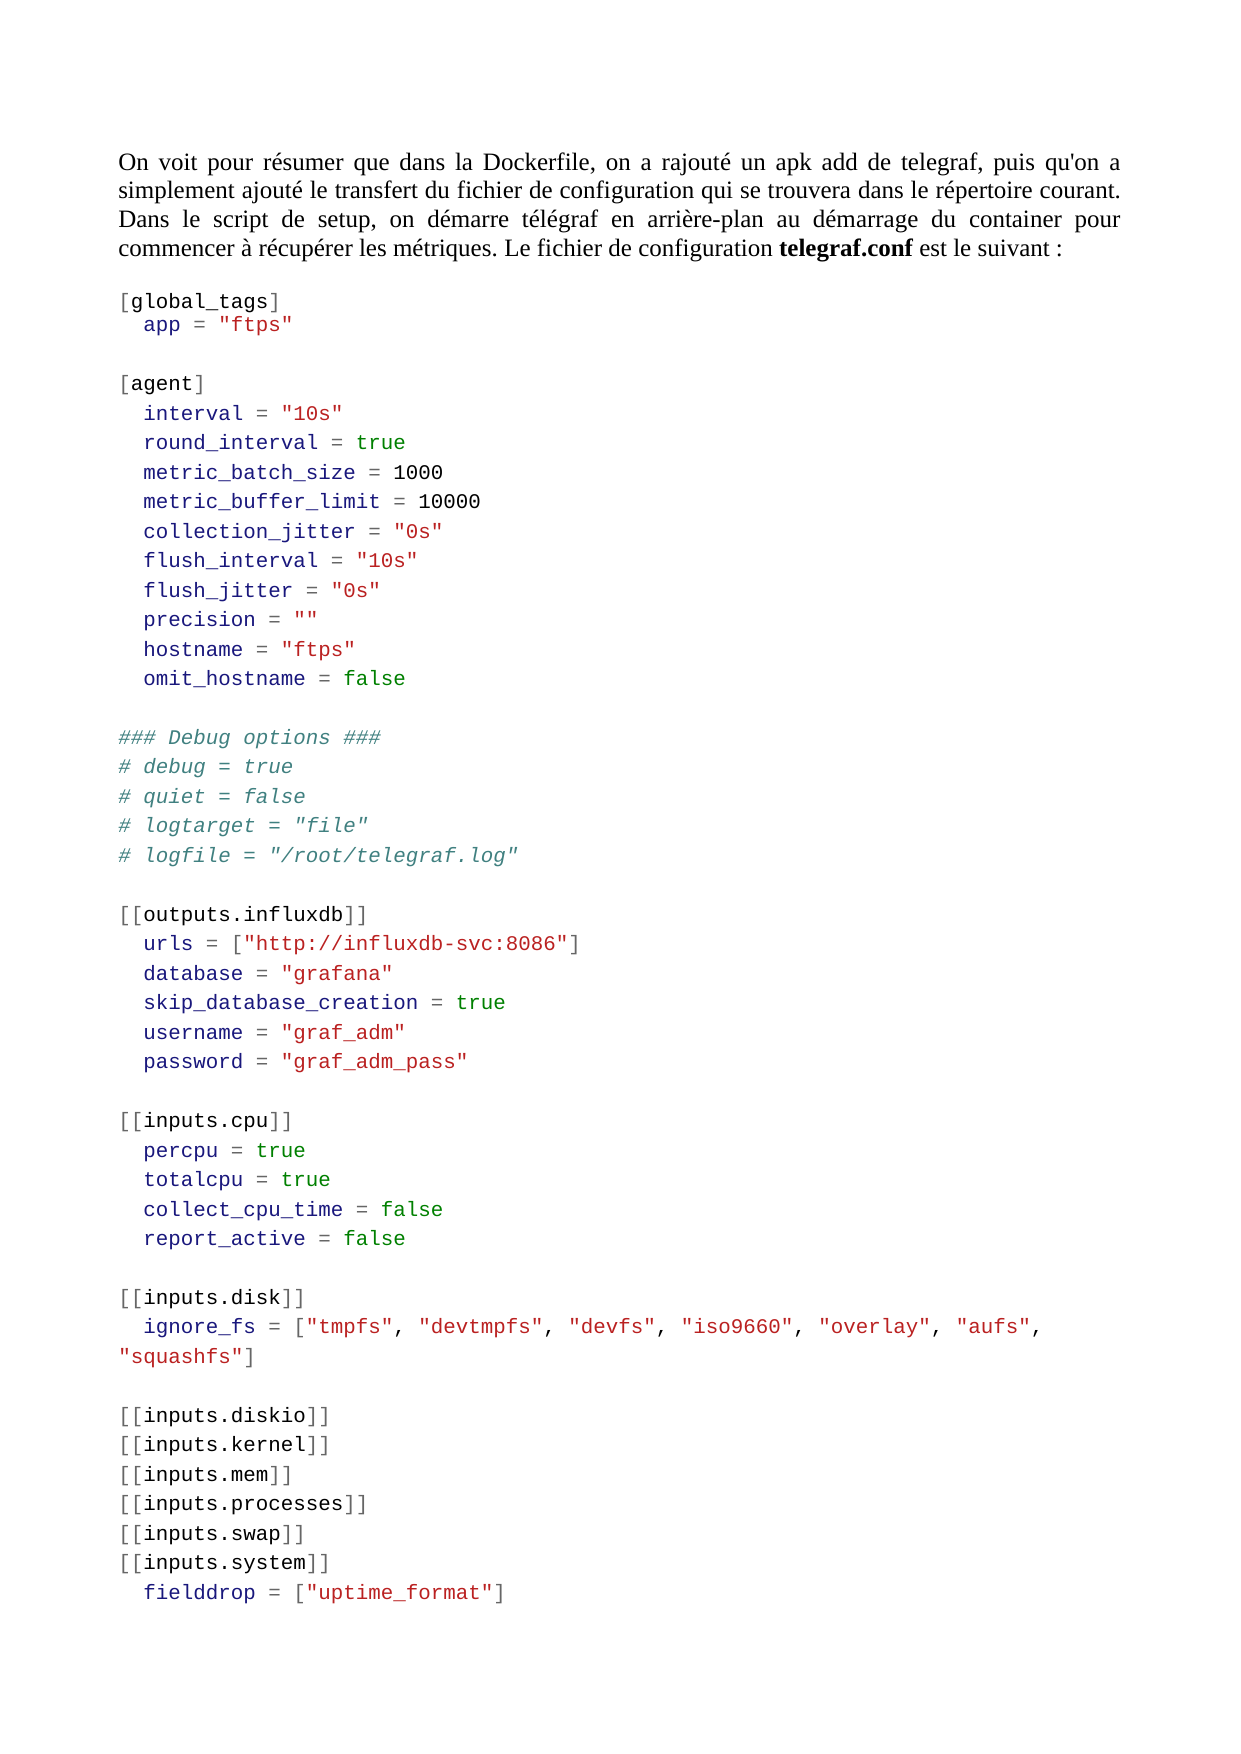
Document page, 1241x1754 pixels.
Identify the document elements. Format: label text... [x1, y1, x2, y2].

text ignore_fs = ["tmpfs", "devtmpfs", "devfs", "iso9660", "overlay", "aufs", "squashfs"] [118, 1317, 1122, 1370]
text interval = "10s" [118, 403, 1122, 426]
text flush_interval = "10s" [118, 550, 1122, 574]
text app = "ftps" [118, 314, 1122, 338]
text [[inputs.cpu]] [118, 1110, 1122, 1134]
text # quiet = false [118, 786, 1122, 809]
text flush_jitter = "0s" [118, 579, 1122, 603]
text [[inputs.mem]] [118, 1464, 1122, 1488]
text report_active = false [118, 1228, 1122, 1252]
text urls = ["http://influxdb-svc:8086"] [118, 933, 1122, 957]
text fielddrop = ["uptime_format"] [118, 1582, 1122, 1606]
text On voit pour résumer que dans la Dockerfile, on a rajouté un apk add de telegraf, puis qu'on a simplement ajouté le transfert du fichier de configuration qui se trouvera dans le répertoire courant. Dans le script de setup, on démarre télégraf en arrière-plan au démarrage du container pour commencer à récupérer les métriques. Le fichier de configuration telegraf.conf est le suivant : [118, 147, 1122, 262]
text totalcpu = true [118, 1169, 1122, 1193]
text password = "graf_adm_pass" [118, 1051, 1122, 1075]
text round_interval = true [118, 432, 1122, 456]
text [agent] [118, 373, 1122, 397]
text percpu = true [118, 1140, 1122, 1163]
text username = "graf_adm" [118, 1022, 1122, 1045]
text metric_buffer_limit = 10000 [118, 491, 1122, 515]
text [[inputs.kernel]] [118, 1434, 1122, 1458]
text precision = "" [118, 609, 1122, 633]
text # logfile = "/root/telegraf.log" [118, 845, 1122, 868]
text collect_cpu_time = false [118, 1199, 1122, 1222]
text # logtarget = "file" [118, 815, 1122, 839]
text database = "grafana" [118, 963, 1122, 986]
text # debug = true [118, 756, 1122, 780]
text omit_hostname = false [118, 668, 1122, 692]
text [global_tags] [118, 291, 1122, 314]
text [[inputs.swap]] [118, 1523, 1122, 1547]
text skip_database_creation = true [118, 992, 1122, 1016]
text [[outputs.influxdb]] [118, 904, 1122, 927]
text ### Debug options ### [118, 727, 1122, 751]
text [[inputs.processes]] [118, 1493, 1122, 1517]
text [[inputs.disk]] [118, 1287, 1122, 1311]
text [[inputs.diskio]] [118, 1405, 1122, 1429]
text collection_jitter = "0s" [118, 521, 1122, 544]
text hostname = "ftps" [118, 638, 1122, 662]
text metric_batch_size = 1000 [118, 462, 1122, 485]
text [[inputs.system]] [118, 1552, 1122, 1576]
